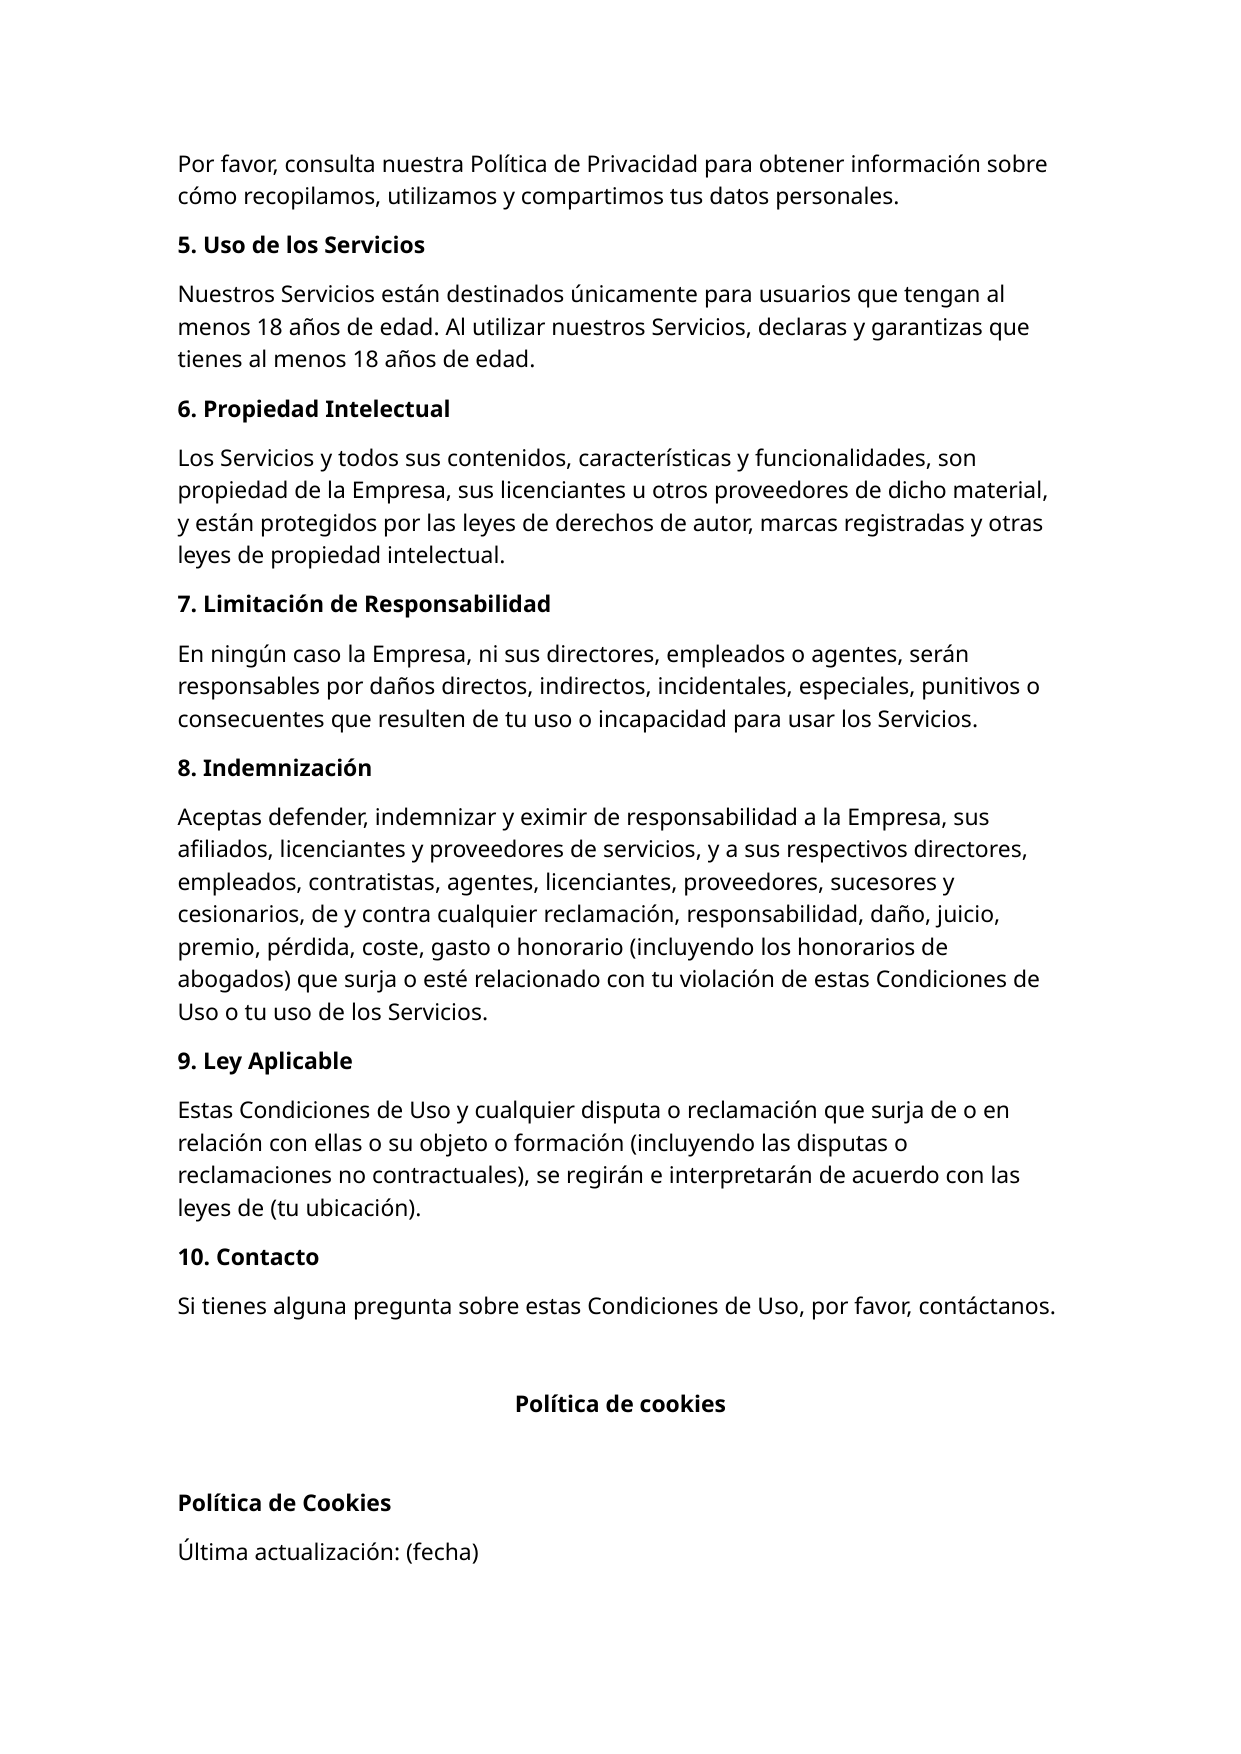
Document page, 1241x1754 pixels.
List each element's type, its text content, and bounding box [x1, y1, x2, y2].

text Los Servicios y todos sus contenidos, características y funcionalidades, son propiedad de la Empresa, sus licenciantes u otros proveedores de dicho material, y están protegidos por las leyes de derechos de autor, marcas registradas y otras leyes de propiedad intelectual. [177, 442, 1063, 571]
text Por favor, consulta nuestra Política de Privacidad para obtener información sobre cómo recopilamos, utilizamos y compartimos tus datos personales. [177, 148, 1063, 211]
text 8. Indemnización [177, 752, 1063, 783]
text Nuestros Servicios están destinados únicamente para usuarios que tengan al menos 18 años de edad. Al utilizar nuestros Servicios, declaras y garantizas que tienes al menos 18 años de edad. [177, 278, 1063, 375]
text Si tienes alguna pregunta sobre estas Condiciones de Uso, por favor, contáctanos. [177, 1290, 1063, 1321]
text 5. Uso de los Servicios [177, 229, 1063, 261]
text Política de Cookies [177, 1487, 1063, 1518]
text 7. Limitación de Responsabilidad [177, 588, 1063, 620]
text 9. Ley Aplicable [177, 1045, 1063, 1076]
text Política de cookies [177, 1388, 1063, 1420]
text Última actualización: (fecha) [177, 1536, 1063, 1567]
text 6. Propiedad Intelectual [177, 393, 1063, 424]
text 10. Contacto [177, 1241, 1063, 1272]
text En ningún caso la Empresa, ni sus directores, empleados o agentes, serán responsables por daños directos, indirectos, incidentales, especiales, punitivos o consecuentes que resulten de tu uso o incapacidad para usar los Servicios. [177, 638, 1063, 734]
text Aceptas defender, indemnizar y eximir de responsabilidad a la Empresa, sus afiliados, licenciantes y proveedores de servicios, y a sus respectivos directores, empleados, contratistas, agentes, licenciantes, proveedores, sucesores y cesionarios, de y contra cualquier reclamación, responsabilidad, daño, juicio, premio, pérdida, coste, gasto o honorario (incluyendo los honorarios de abogados) que surja o esté relacionado con tu violación de estas Condiciones de Uso o tu uso de los Servicios. [177, 801, 1063, 1027]
text Estas Condiciones de Uso y cualquier disputa o reclamación que surja de o en relación con ellas o su objeto o formación (incluyendo las disputas o reclamaciones no contractuales), se regirán e interpretarán de acuerdo con las leyes de (tu ubicación). [177, 1094, 1063, 1223]
